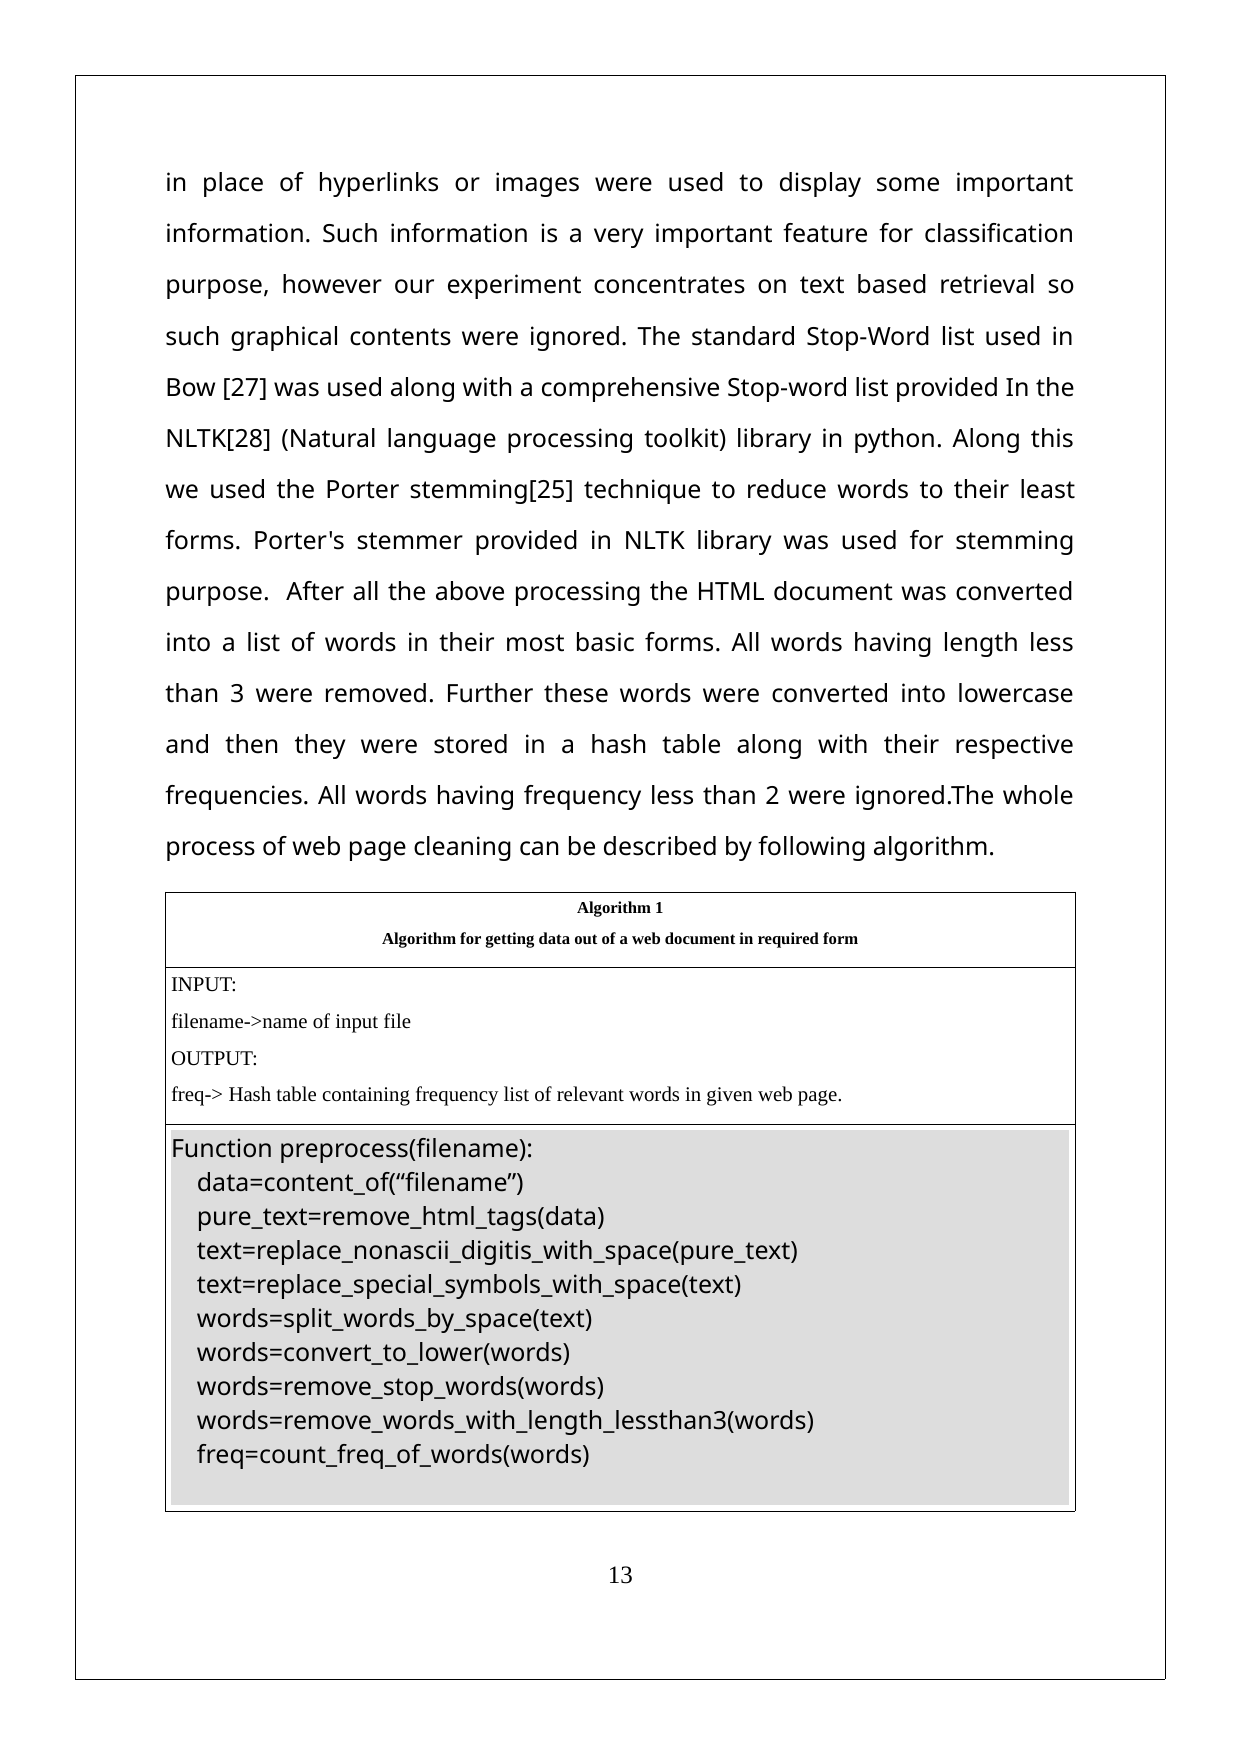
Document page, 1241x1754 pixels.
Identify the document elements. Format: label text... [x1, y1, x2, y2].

table_cell INPUT: filename->name of input file OUTPUT: freq-> Hash table containing frequency list of relevant words in given web page. [166, 968, 1075, 1124]
table_cell Function preprocess(filename): data=content_of(“filename”) pure_text=remove_html_tags(data) text=replace_nonascii_digitis_with_space(pure_text) text=replace_special_symbols_with_space(text) words=split_words_by_space(text) words=convert_to_lower(words) words=remove_stop_words(words) words=remove_words_with_length_lessthan3(words) freq=count_freq_of_words(words) [166, 1125, 1075, 1511]
text in place of hyperlinks or images were used to display some important information. Such information is a very important feature for classification purpose, however our experiment concentrates on text based retrieval so such graphical contents were ignored. The standard Stop-Word list used in Bow [27] was used along with a comprehensive Stop-word list provided In the NLTK[28] (Natural language processing toolkit) library in python. Along this we used the Porter stemming[25] technique to reduce words to their least forms. Porter's stemmer provided in NLTK library was used for stemming purpose. After all the above processing the HTML document was converted into a list of words in their most basic forms. All words having length less than 3 were removed. Further these words were converted into lowercase and then they were stored in a hash table along with their respective frequencies. All words having frequency less than 2 were ignored.The whole process of web page cleaning can be described by following algorithm. [165, 165, 1075, 863]
table_header Algorithm 1 Algorithm for getting data out of a web document in required form [166, 893, 1075, 967]
